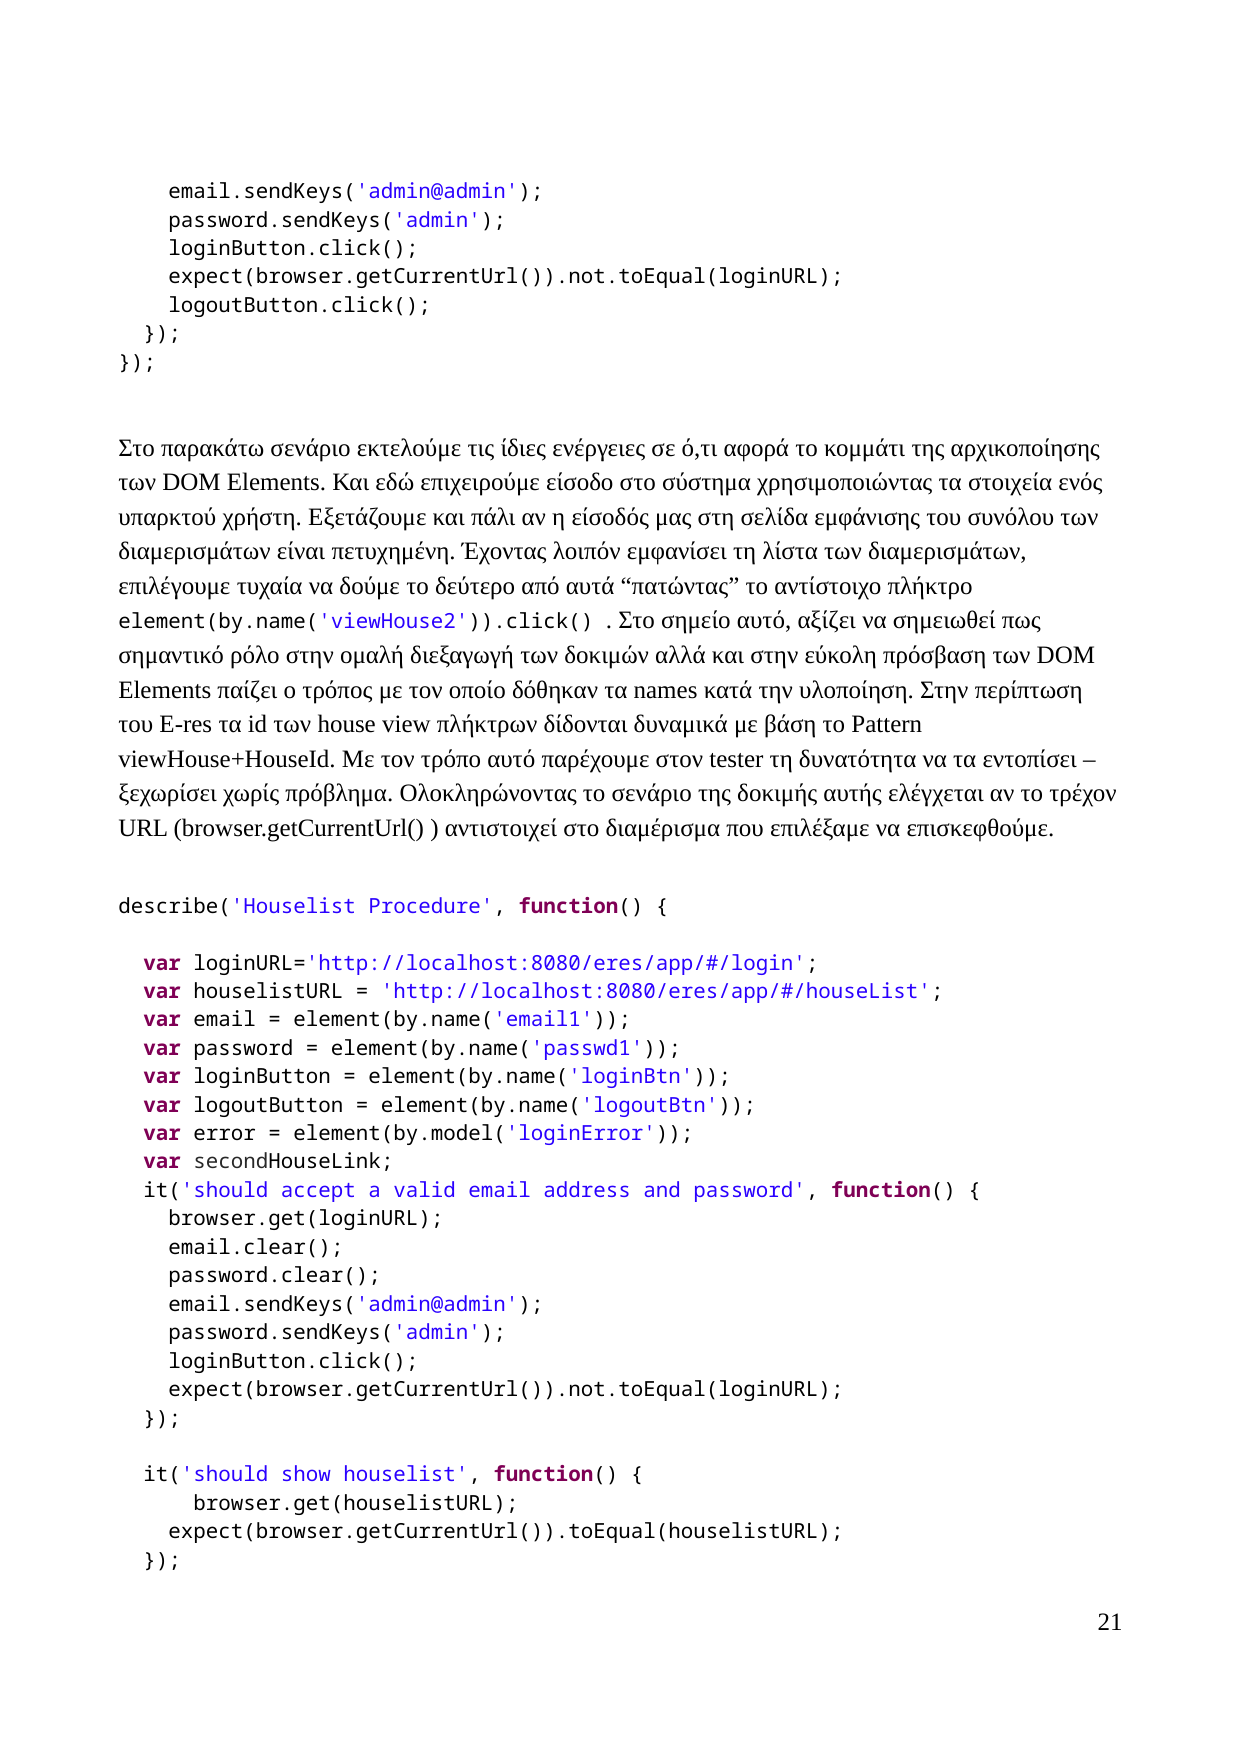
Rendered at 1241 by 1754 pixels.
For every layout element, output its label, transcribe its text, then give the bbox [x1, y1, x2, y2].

text expect(browser.getCurrentUrl()).toEqual(houselistURL); [118, 1516, 1122, 1545]
text var email = element(by.name('email1')); [118, 1004, 1122, 1033]
text var error = element(by.model('loginError')); [118, 1118, 1122, 1147]
text email.sendKeys('admin@admin'); [118, 1289, 1122, 1317]
text browser.get(houselistURL); [118, 1488, 1122, 1516]
text describe('Houselist Procedure', function() { [118, 891, 1122, 919]
text Στο παρακάτω σενάριο εκτελούμε τις ίδιες ενέργειες σε ό,τι αφορά το κομμάτι της αρχικοποίησης των DOM Elements. Και εδώ επιχειρούμε είσοδο στο σύστημα χρησιμοποιώντας τα στοιχεία ενός υπαρκτού χρήστη. Εξετάζουμε και πάλι αν η είσοδός μας στη σελίδα εμφάνισης του συνόλου των διαμερισμάτων είναι πετυχημένη. Έχοντας λοιπόν εμφανίσει τη λίστα των διαμερισμάτων, επιλέγουμε τυχαία να δούμε το δεύτερο από αυτά “πατώντας” το αντίστοιχο πλήκτρο element(by.name('viewHouse2')).click() . Στο σημείο αυτό, αξίζει να σημειωθεί πως σημαντικό ρόλο στην ομαλή διεξαγωγή των δοκιμών αλλά και στην εύκολη πρόσβαση των DOM Elements παίζει ο τρόπος με τον οποίο δόθηκαν τα names κατά την υλοποίηση. Στην περίπτωση του E-res τα id των house view πλήκτρων δίδονται δυναμικά με βάση το Pattern viewHouse+HouseId. Με τον τρόπο αυτό παρέχουμε στον tester τη δυνατότητα να τα εντοπίσει – ξεχωρίσει χωρίς πρόβλημα. Ολοκληρώνοντας το σενάριο της δοκιμής αυτής ελέγχεται αν το τρέχον URL (browser.getCurrentUrl() ) αντιστοιχεί στο διαμέρισμα που επιλέξαμε να επισκεφθούμε. [118, 433, 1122, 842]
text var logoutButton = element(by.name('logoutBtn')); [118, 1090, 1122, 1118]
text }); [118, 318, 1122, 347]
text var loginButton = element(by.name('loginBtn')); [118, 1061, 1122, 1090]
text expect(browser.getCurrentUrl()).not.toEqual(loginURL); [118, 262, 1122, 290]
text var password = element(by.name('passwd1')); [118, 1033, 1122, 1061]
text password.sendKeys('admin'); [118, 205, 1122, 233]
text password.clear(); [118, 1260, 1122, 1289]
text email.sendKeys('admin@admin'); [118, 176, 1122, 205]
text }); [118, 347, 1122, 375]
text var houselistURL = 'http://localhost:8080/eres/app/#/houseList'; [118, 976, 1122, 1004]
text password.sendKeys('admin'); [118, 1317, 1122, 1346]
text loginButton.click(); [118, 1346, 1122, 1374]
text logoutButton.click(); [118, 290, 1122, 318]
text }); [118, 1545, 1122, 1573]
text loginButton.click(); [118, 233, 1122, 262]
text it('should accept a valid email address and password', function() { [118, 1175, 1122, 1203]
text email.clear(); [118, 1232, 1122, 1260]
text }); [118, 1403, 1122, 1431]
text var secondHouseLink; [118, 1147, 1122, 1175]
text var loginURL='http://localhost:8080/eres/app/#/login'; [118, 948, 1122, 976]
text browser.get(loginURL); [118, 1203, 1122, 1232]
text expect(browser.getCurrentUrl()).not.toEqual(loginURL); [118, 1374, 1122, 1403]
text it('should show houselist', function() { [118, 1459, 1122, 1488]
